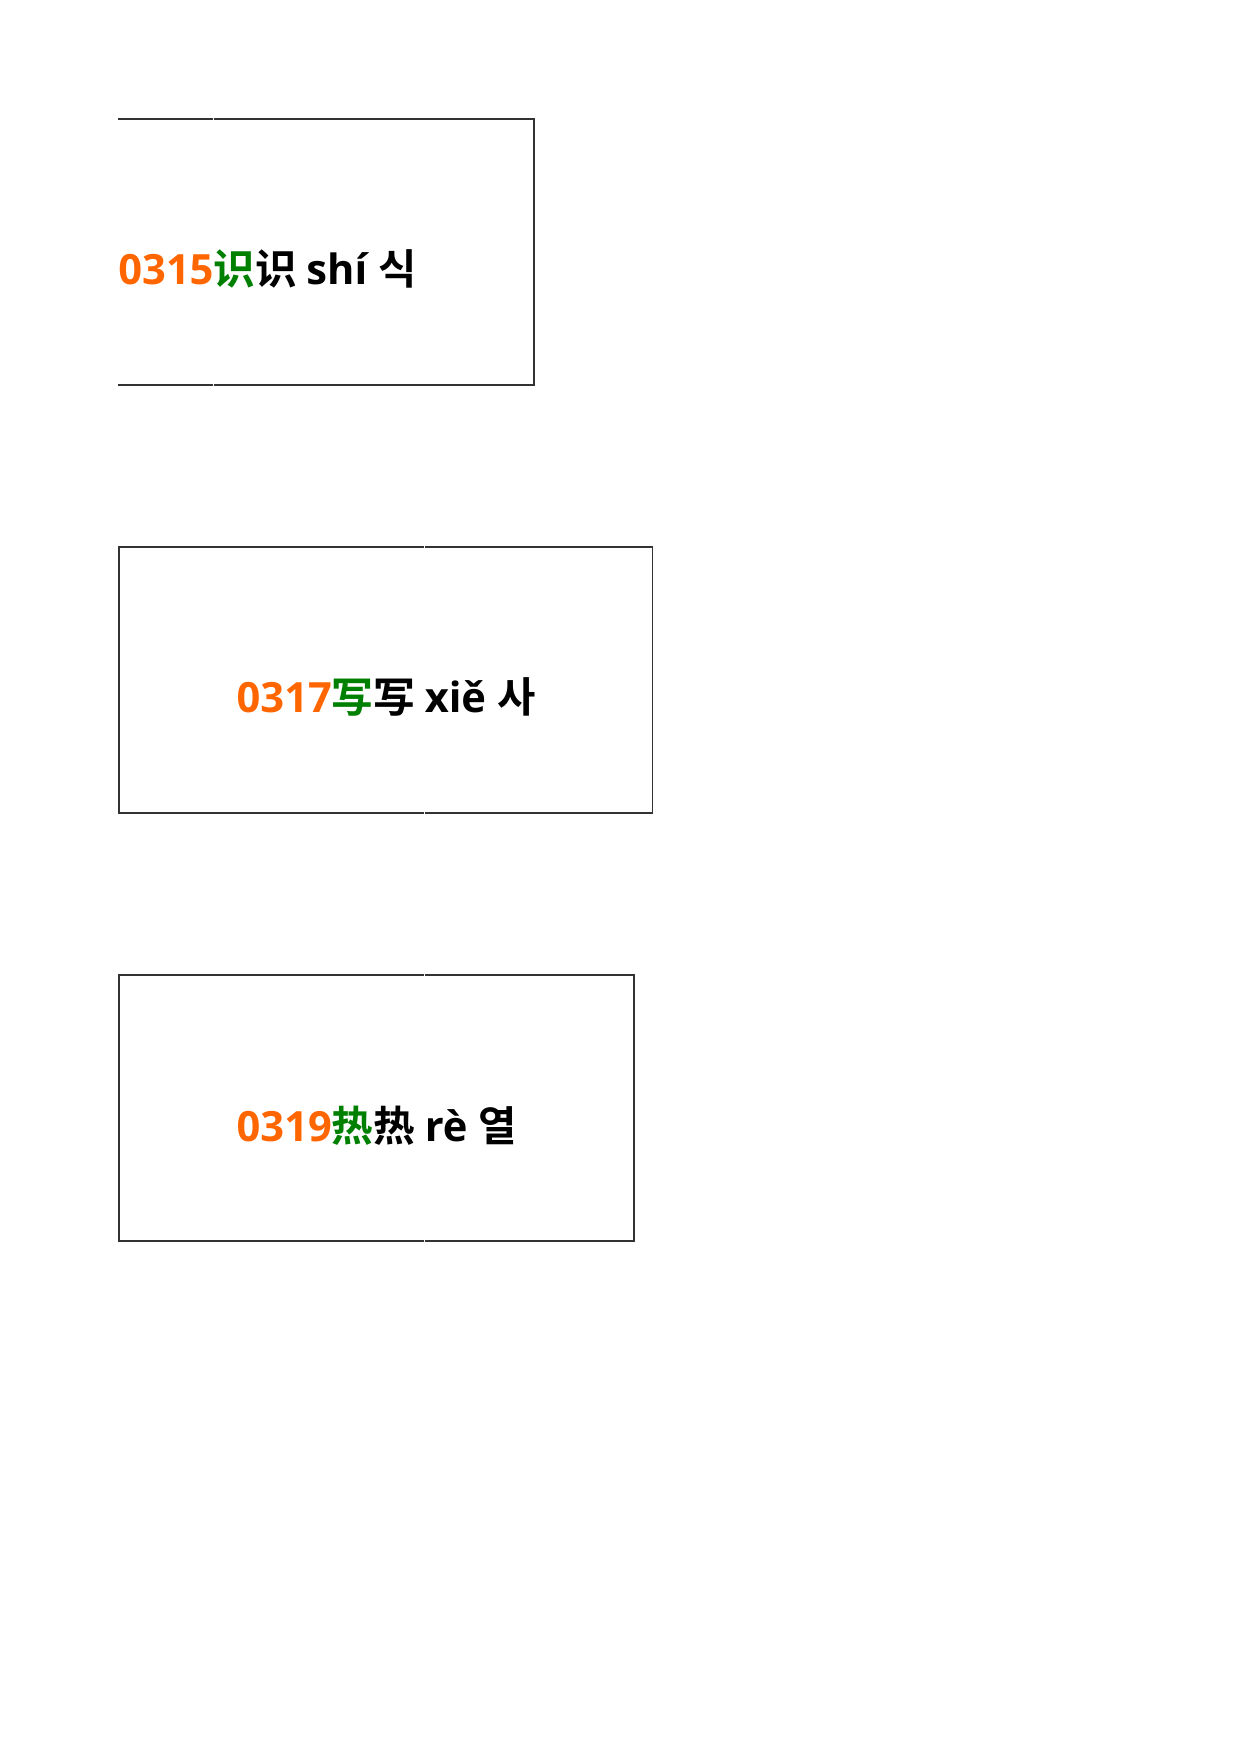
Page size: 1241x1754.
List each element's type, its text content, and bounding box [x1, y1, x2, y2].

text 0319热热 rè 열 [120, 975, 633, 1241]
text [535, 118, 1122, 386]
text [635, 974, 1122, 1242]
text 0315识识 shí 식 [118, 119, 533, 385]
text [653, 546, 1122, 814]
text 0317写写 xiě 사 [120, 547, 652, 813]
